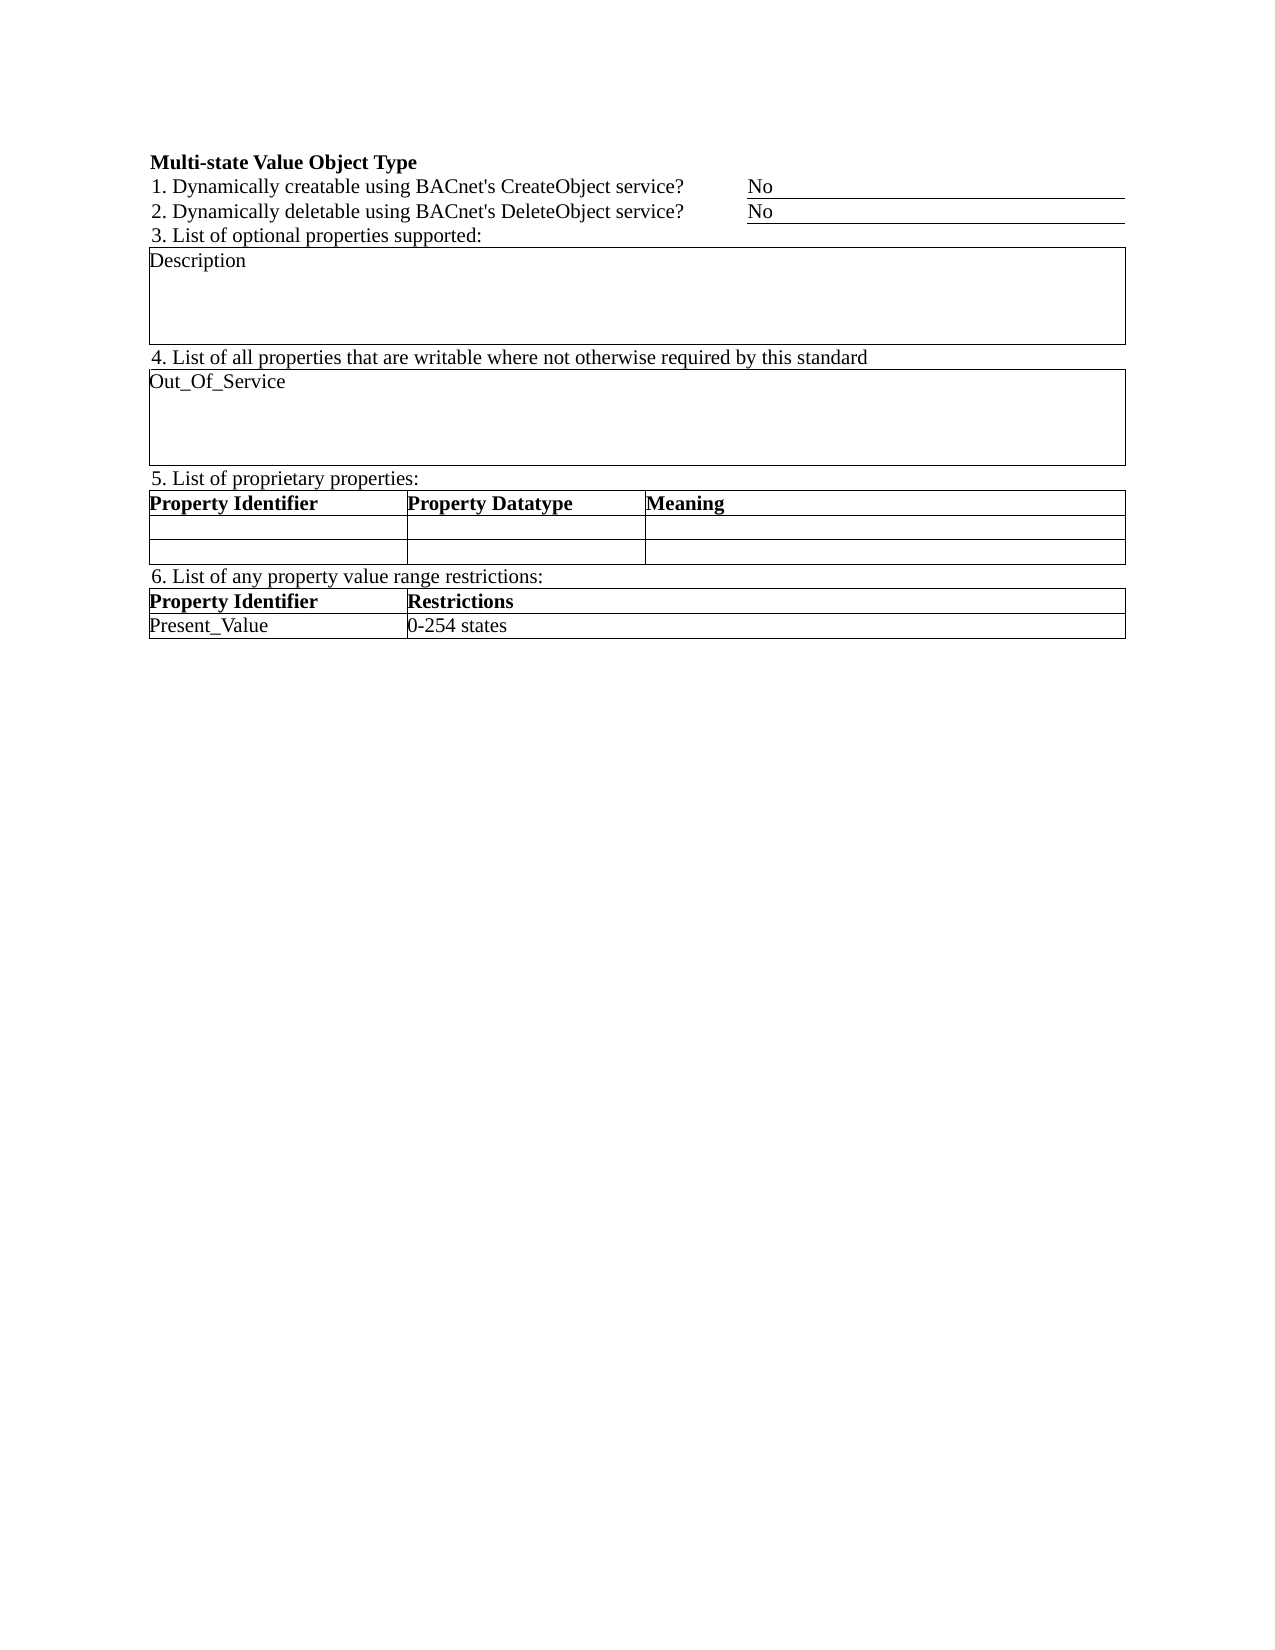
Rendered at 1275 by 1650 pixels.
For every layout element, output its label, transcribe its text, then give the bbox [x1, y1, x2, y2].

table_cell 3. List of optional properties supported: [151, 223, 1125, 247]
table_cell Property Datatype [408, 491, 645, 514]
table_cell 4. List of all properties that are writable where not otherwise required by this standard [151, 345, 1125, 369]
table_cell 6. List of any property value range restrictions: [151, 565, 1125, 588]
table_cell Description [150, 248, 1125, 344]
table_cell 5. List of proprietary properties: [151, 466, 1125, 490]
table_cell [408, 516, 645, 539]
table_header 1. Dynamically creatable using BACnet's CreateObject service? [151, 174, 747, 198]
table_cell Present_Value [150, 614, 407, 637]
text Multi-state Value Object Type [150, 150, 1125, 174]
table_cell [408, 540, 645, 564]
table_cell [646, 540, 1125, 564]
table_cell Restrictions [408, 589, 1125, 613]
table_cell Property Identifier [150, 589, 407, 613]
table_cell 0-254 states [408, 614, 1125, 637]
table_cell [150, 540, 407, 564]
table_cell No [747, 199, 1125, 223]
table_cell Meaning [646, 491, 1125, 514]
table_cell 2. Dynamically deletable using BACnet's DeleteObject service? [151, 198, 747, 223]
table_cell [646, 516, 1125, 539]
table_cell Property Identifier [150, 491, 407, 514]
table_cell Out_Of_Service [150, 369, 1125, 465]
table_cell [150, 516, 407, 539]
table_header No [747, 174, 1125, 198]
